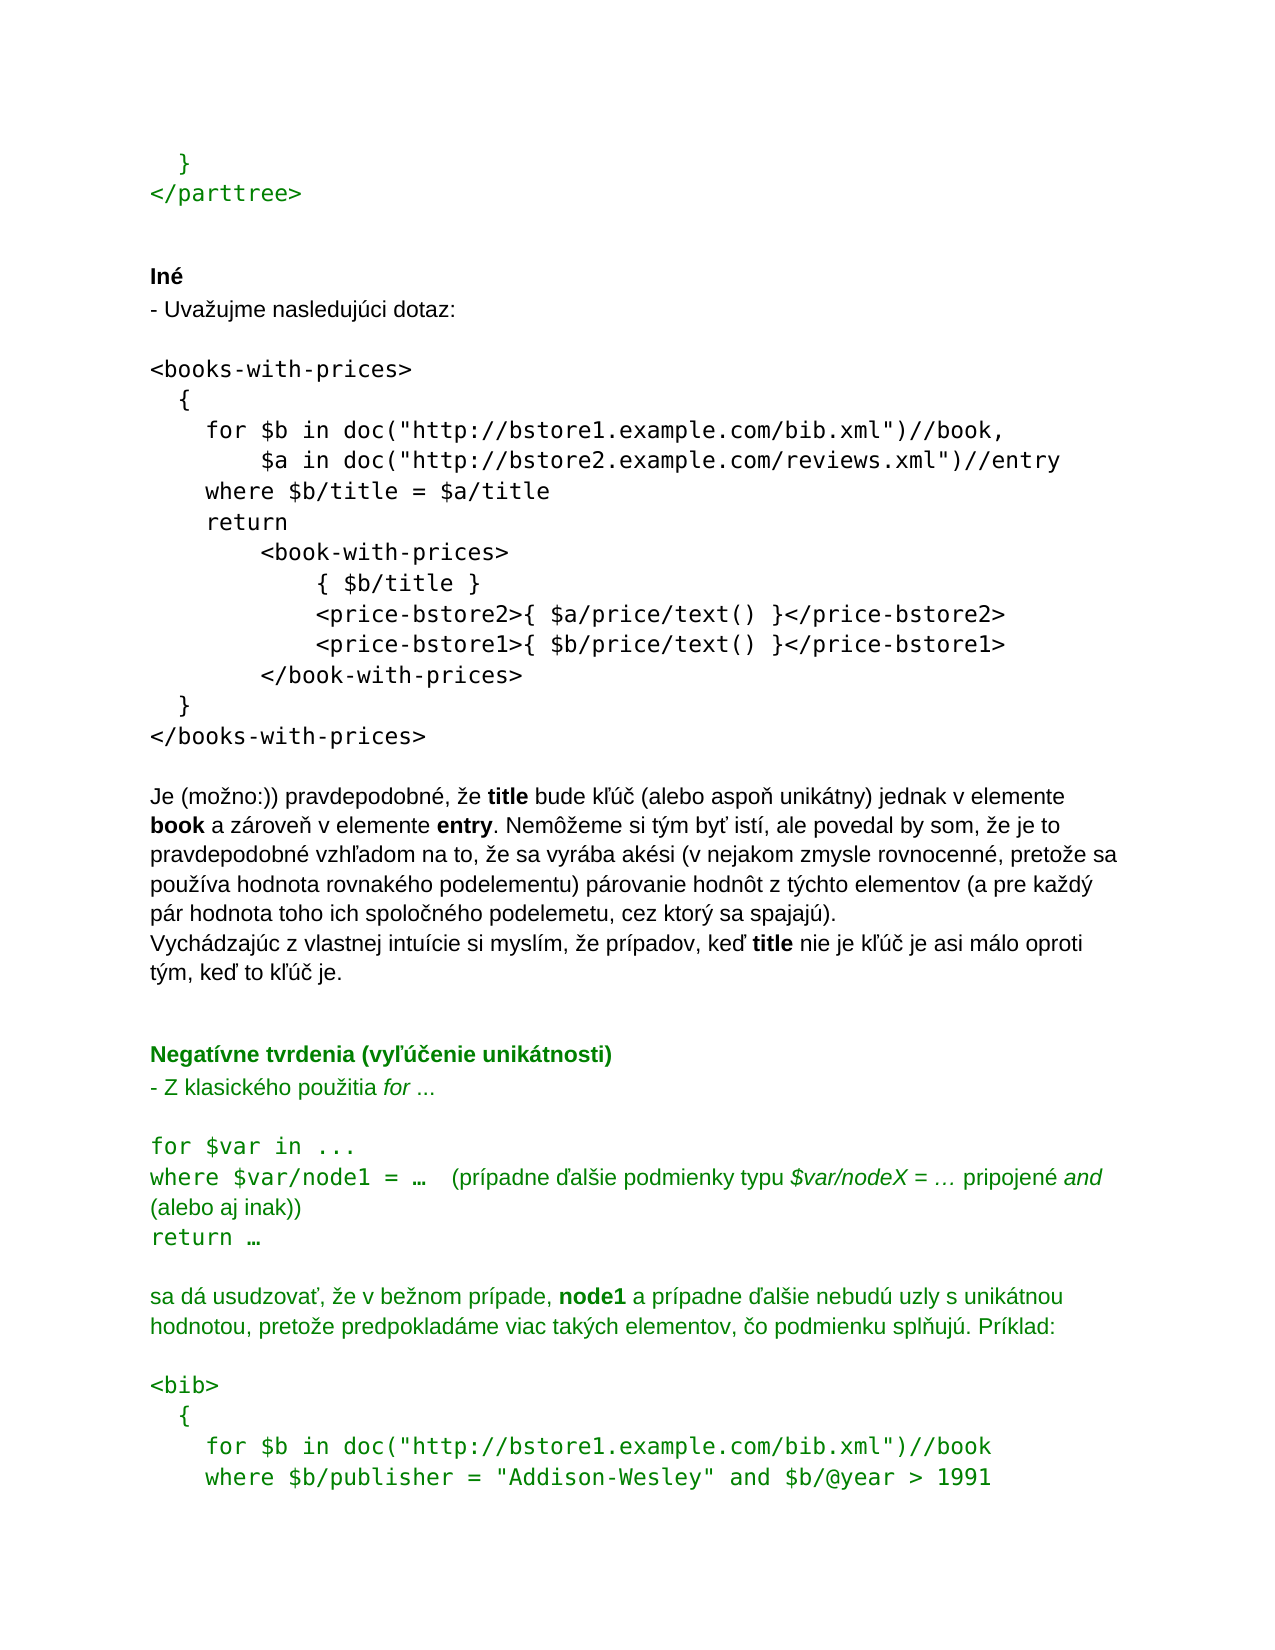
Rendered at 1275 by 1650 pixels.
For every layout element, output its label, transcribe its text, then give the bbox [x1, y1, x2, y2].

text <books-with-prices> { for $b in doc("http://bstore1.example.com/bib.xml")//book, $a in doc("http://bstore2.example.com/reviews.xml")//entry where $b/title = $a/title return <book-with-prices> { $b/title } <price-bstore2>{ $a/price/text() }</price-bstore2> <price-bstore1>{ $b/price/text() }</price-bstore1> </book-with-prices> } </books-with-prices> [150, 356, 1125, 750]
text sa dá usudzovať, že v bežnom prípade, node1 a prípadne ďalšie nebudú uzly s unikátnou hodnotou, pretože predpokladáme viac takých elementov, čo podmienku splňujú. Príklad: [150, 1284, 1125, 1339]
subtitle Iné [150, 263, 1125, 289]
text - Z klasického použitia for ... [150, 1075, 1125, 1100]
text - Uvažujme nasledujúci dotaz: [150, 297, 1125, 323]
text for $var in ... [150, 1133, 1125, 1160]
text <bib> { for $b in doc("http://bstore1.example.com/bib.xml")//book where $b/publisher = "Addison-Wesley" and $b/@year > 1991 [150, 1372, 1125, 1491]
text Je (možno:)) pravdepodobné, že title bude kľúč (alebo aspoň unikátny) jednak v elemente book a zároveň v elemente entry. Nemôžeme si tým byť istí, ale povedal by som, že je to pravdepodobné vzhľadom na to, že sa vyrába akési (v nejakom zmysle rovnocenné, pretože sa používa hodnota rovnakého podelementu) párovanie hodnôt z týchto elementov (a pre každý pár hodnota toho ich spoločného podelemetu, cez ktorý sa spajajú). [150, 783, 1125, 926]
text return … [150, 1224, 1125, 1251]
text Vychádzajúc z vlastnej intuície si myslím, že prípadov, keď title nie je kľúč je asi málo oproti tým, keď to kľúč je. [150, 930, 1125, 985]
text where $var/node1 = … (prípadne ďalšie podmienky typu $var/nodeX = … pripojené and (alebo aj inak)) [150, 1164, 1125, 1220]
text } </parttree> [150, 150, 1125, 207]
subtitle Negatívne tvrdenia (vyľúčenie unikátnosti) [150, 1041, 1125, 1067]
